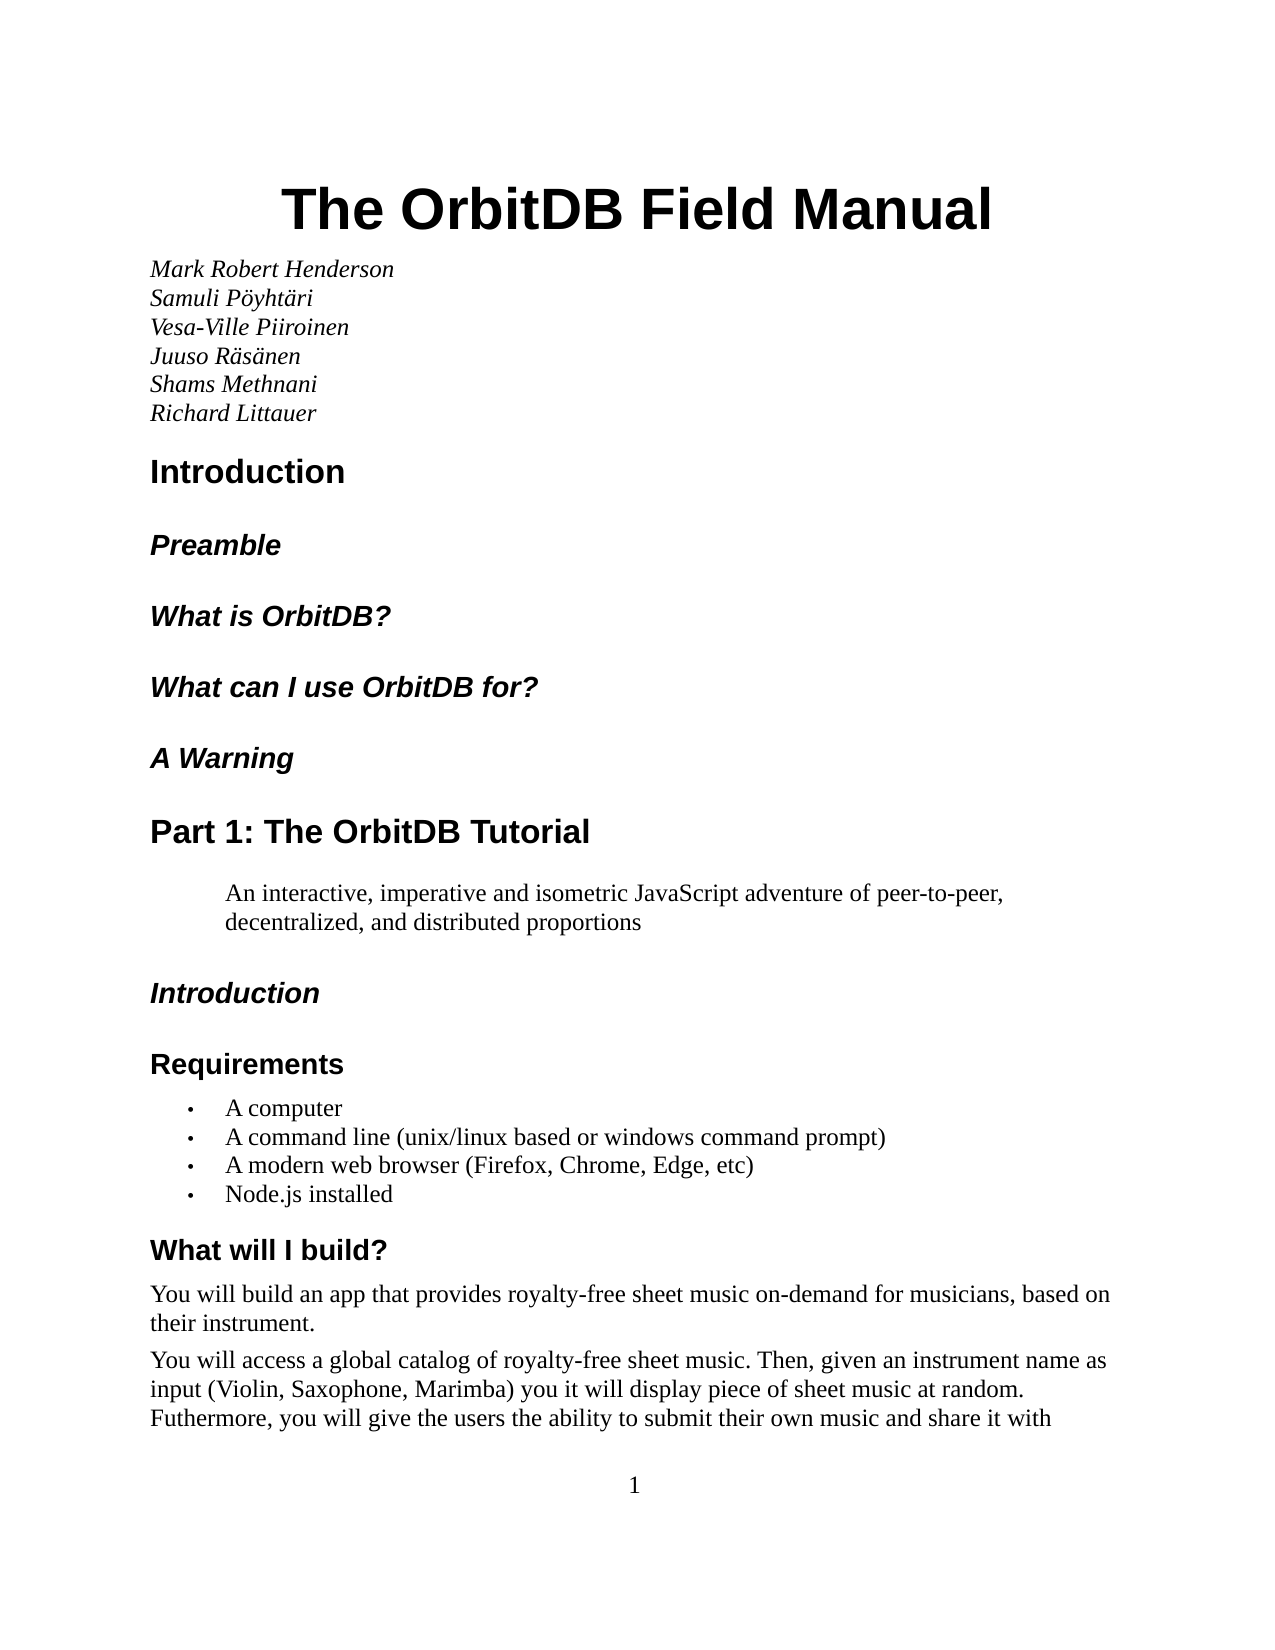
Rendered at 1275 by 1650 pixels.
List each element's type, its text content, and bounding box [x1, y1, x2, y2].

list A command line (unix/linux based or windows command prompt) [187, 1122, 1125, 1151]
title The OrbitDB Field Manual [150, 175, 1125, 242]
list A computer [187, 1093, 1125, 1122]
text An interactive, imperative and isometric JavaScript adventure of peer-to-peer, decentralized, and distributed proportions [225, 878, 1125, 936]
list Node.js installed [187, 1179, 1125, 1208]
text Shams Methnani [150, 369, 1125, 398]
subtitle Introduction [150, 452, 1125, 491]
text Richard Littauer [150, 398, 1125, 427]
text Vesa-Ville Piiroinen [150, 312, 1125, 341]
text Juuso Räsänen [150, 341, 1125, 369]
text You will access a global catalog of royalty-free sheet music. Then, given an instrument name as input (Violin, Saxophone, Marimba) you it will display piece of sheet music at random. Futhermore, you will give the users the ability to submit their own music and share it with [150, 1346, 1125, 1432]
subtitle Introduction [150, 976, 1125, 1009]
text Mark Robert Henderson [150, 254, 1125, 283]
subtitle Part 1: The OrbitDB Tutorial [150, 812, 1125, 851]
subtitle What is OrbitDB? [150, 599, 1125, 633]
subtitle What can I use OrbitDB for? [150, 670, 1125, 704]
text Samuli Pöyhtäri [150, 283, 1125, 312]
subtitle Requirements [150, 1047, 1125, 1081]
subtitle What will I build? [150, 1233, 1125, 1267]
subtitle Preamble [150, 528, 1125, 562]
subtitle A Warning [150, 741, 1125, 775]
list A modern web browser (Firefox, Chrome, Edge, etc) [187, 1151, 1125, 1179]
text You will build an app that provides royalty-free sheet music on-demand for musicians, based on their instrument. [150, 1279, 1125, 1337]
